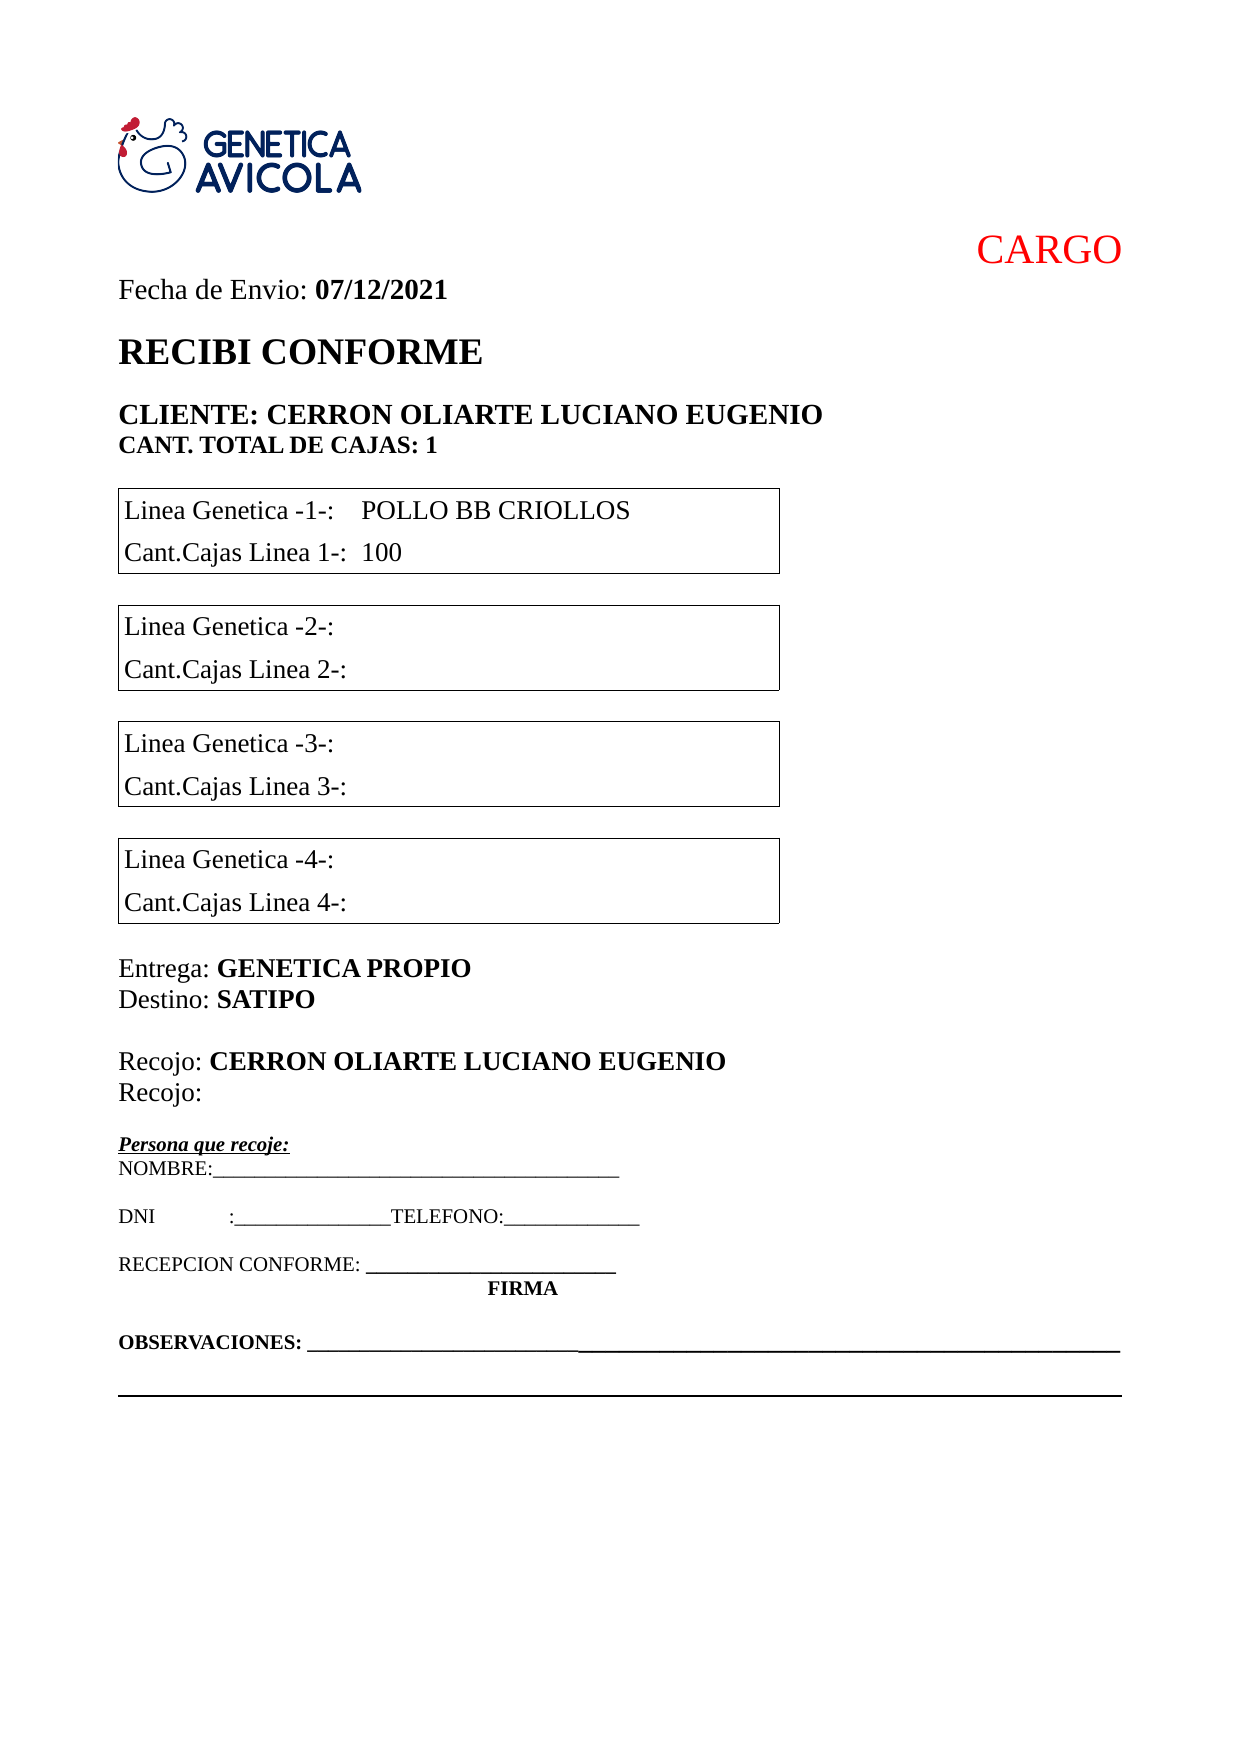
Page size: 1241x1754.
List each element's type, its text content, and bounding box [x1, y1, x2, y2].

table_cell Cant.Cajas Linea 3-: [119, 764, 356, 806]
table_cell [356, 880, 779, 923]
table_cell [118, 691, 356, 721]
table_cell [356, 647, 779, 690]
table_cell [356, 574, 779, 604]
text RECIBI CONFORME [118, 330, 1122, 373]
text NOMBRE:_______________________________________ [118, 1156, 1122, 1180]
picture [117, 117, 362, 193]
table_cell Linea Genetica -3-: [119, 722, 356, 764]
text Recojo: [118, 1076, 1122, 1108]
table_cell [118, 574, 356, 604]
table_header POLLO BB CRIOLLOS [356, 489, 779, 531]
table_header Linea Genetica -1-: [119, 489, 356, 531]
table_cell Cant.Cajas Linea 1-: [119, 531, 356, 573]
table_cell Cant.Cajas Linea 2-: [119, 647, 356, 690]
text Recojo: CERRON OLIARTE LUCIANO EUGENIO [118, 1045, 1122, 1076]
table_cell [356, 764, 779, 806]
text Entrega: GENETICA PROPIO [118, 952, 1122, 983]
text RECEPCION CONFORME: ________________________ [118, 1252, 1122, 1276]
text CLIENTE: CERRON OLIARTE LUCIANO EUGENIO [118, 397, 1122, 431]
table_cell Cant.Cajas Linea 4-: [119, 880, 356, 923]
text OBSERVACIONES: __________________________________________________________________ [118, 1324, 1122, 1355]
table_cell [356, 839, 779, 880]
text CANT. TOTAL DE CAJAS: 1 [118, 431, 1122, 459]
table_cell [356, 691, 779, 721]
table_cell [356, 807, 779, 838]
table_cell [118, 807, 356, 838]
text Persona que recoje: [118, 1132, 1122, 1156]
text Fecha de Envio: 07/12/2021 [118, 272, 1122, 306]
text DNI :_______________TELEFONO:_____________ [118, 1204, 1122, 1228]
text Destino: SATIPO [118, 983, 1122, 1014]
table_cell Linea Genetica -4-: [119, 839, 356, 880]
table_cell [356, 606, 779, 647]
table_cell Linea Genetica -2-: [119, 606, 356, 647]
text CARGO [118, 224, 1122, 272]
text FIRMA [118, 1276, 1122, 1300]
table_cell 100 [356, 531, 779, 573]
table_cell [356, 722, 779, 764]
